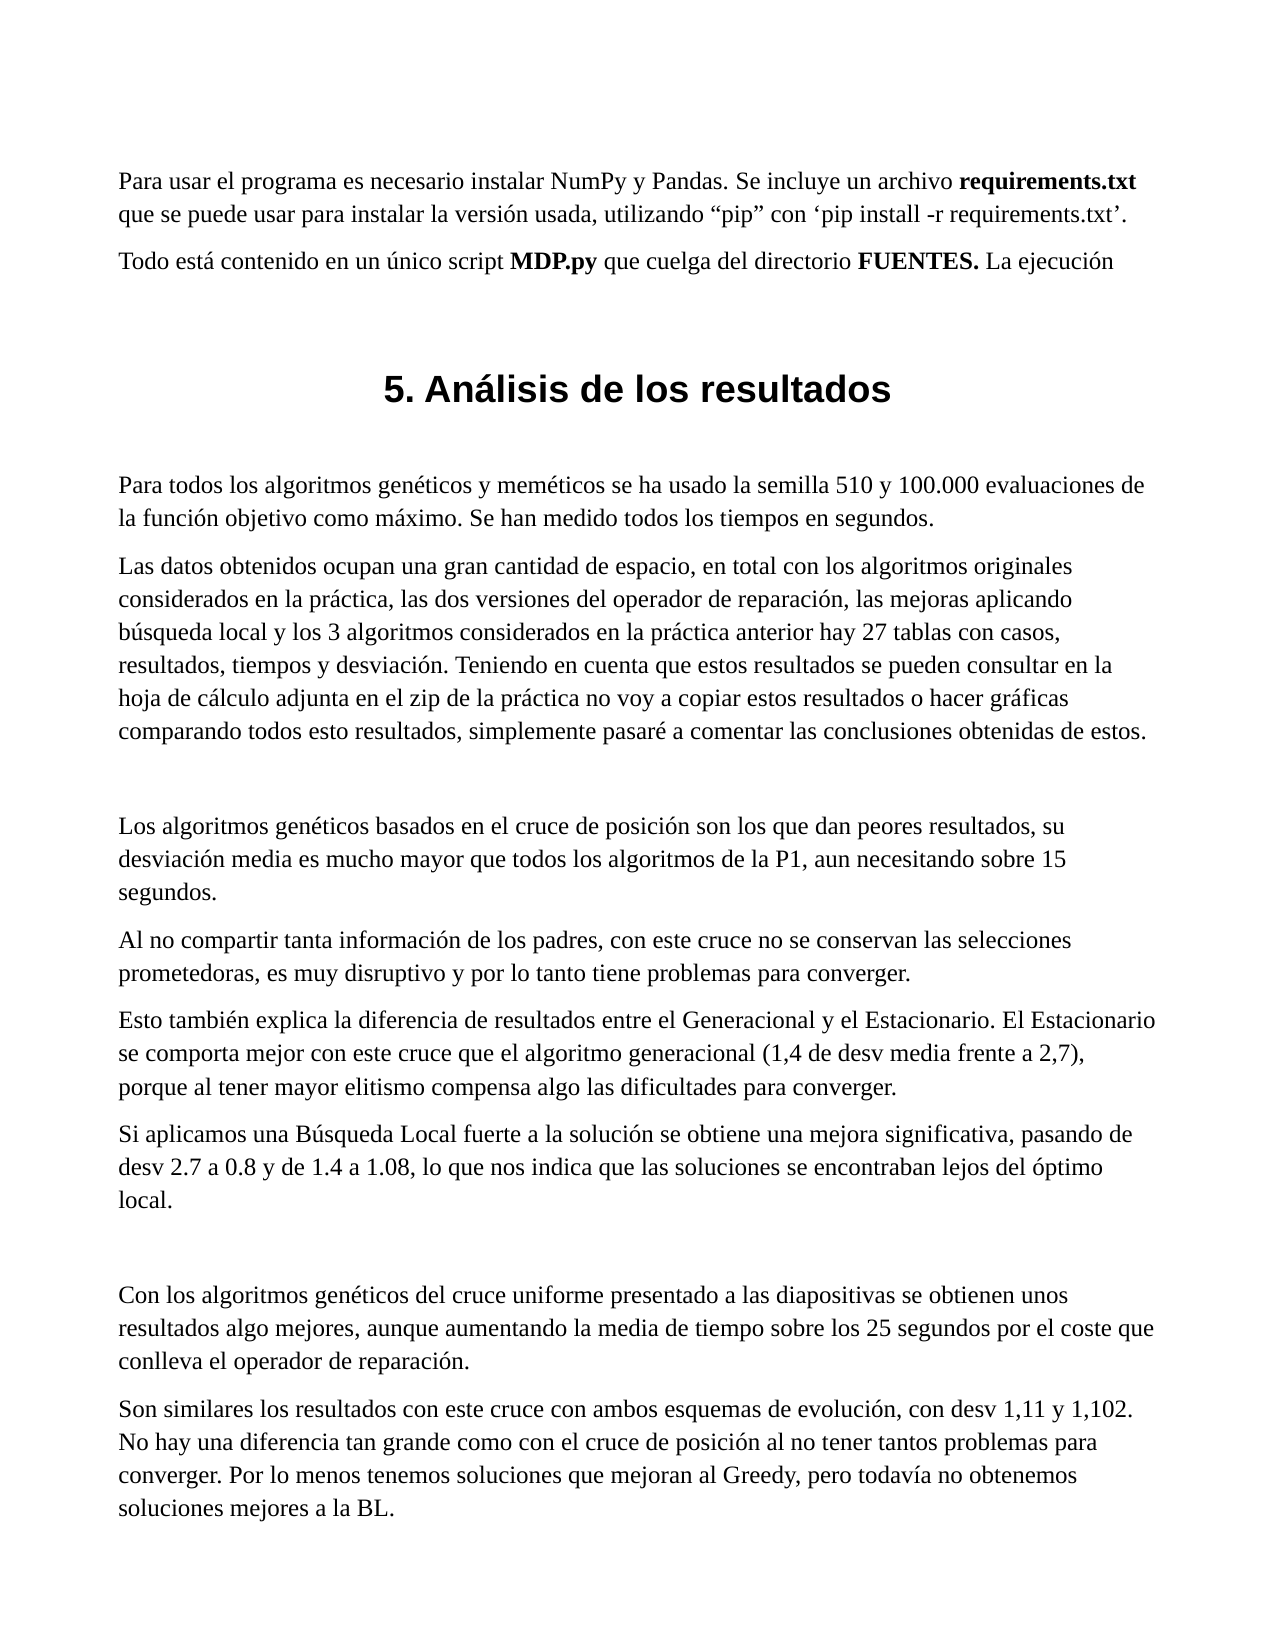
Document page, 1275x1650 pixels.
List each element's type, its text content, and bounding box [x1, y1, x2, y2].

text Para usar el programa es necesario instalar NumPy y Pandas. Se incluye un archivo requirements.txt que se puede usar para instalar la versión usada, utilizando “pip” con ‘pip install -r requirements.txt’. [118, 166, 1157, 227]
text Para todos los algoritmos genéticos y meméticos se ha usado la semilla 510 y 100.000 evaluaciones de la función objetivo como máximo. Se han medido todos los tiempos en segundos. [118, 470, 1157, 532]
text Los algoritmos genéticos basados en el cruce de posición son los que dan peores resultados, su desviación media es mucho mayor que todos los algoritmos de la P1, aun necesitando sobre 15 segundos. [118, 811, 1157, 906]
text Si aplicamos una Búsqueda Local fuerte a la solución se obtiene una mejora significativa, pasando de desv 2.7 a 0.8 y de 1.4 a 1.08, lo que nos indica que las soluciones se encontraban lejos del óptimo local. [118, 1119, 1157, 1214]
text Las datos obtenidos ocupan una gran cantidad de espacio, en total con los algoritmos originales considerados en la práctica, las dos versiones del operador de reparación, las mejoras aplicando búsqueda local y los 3 algoritmos considerados en la práctica anterior hay 27 tablas con casos, resultados, tiempos y desviación. Teniendo en cuenta que estos resultados se pueden consultar en la hoja de cálculo adjunta en el zip de la práctica no voy a copiar estos resultados o hacer gráficas comparando todos esto resultados, simplemente pasaré a comentar las conclusiones obtenidas de estos. [118, 551, 1157, 745]
text Son similares los resultados con este cruce con ambos esquemas de evolución, con desv 1,11 y 1,102. No hay una diferencia tan grande como con el cruce de posición al no tener tantos problemas para converger. Por lo menos tenemos soluciones que mejoran al Greedy, pero todavía no obtenemos soluciones mejores a la BL. [118, 1394, 1157, 1522]
text Con los algoritmos genéticos del cruce uniforme presentado a las diapositivas se obtienen unos resultados algo mejores, aunque aumentando la media de tiempo sobre los 25 segundos por el coste que conlleva el operador de reparación. [118, 1280, 1157, 1375]
text Todo está contenido en un único script MDP.py que cuelga del directorio FUENTES. La ejecución [118, 246, 1157, 275]
text Esto también explica la diferencia de resultados entre el Generacional y el Estacionario. El Estacionario se comporta mejor con este cruce que el algoritmo generacional (1,4 de desv media frente a 2,7), porque al tener mayor elitismo compensa algo las dificultades para converger. [118, 1006, 1157, 1100]
subtitle 5. Análisis de los resultados [118, 367, 1157, 410]
text Al no compartir tanta información de los padres, con este cruce no se conservan las selecciones prometedoras, es muy disruptivo y por lo tanto tiene problemas para converger. [118, 925, 1157, 987]
